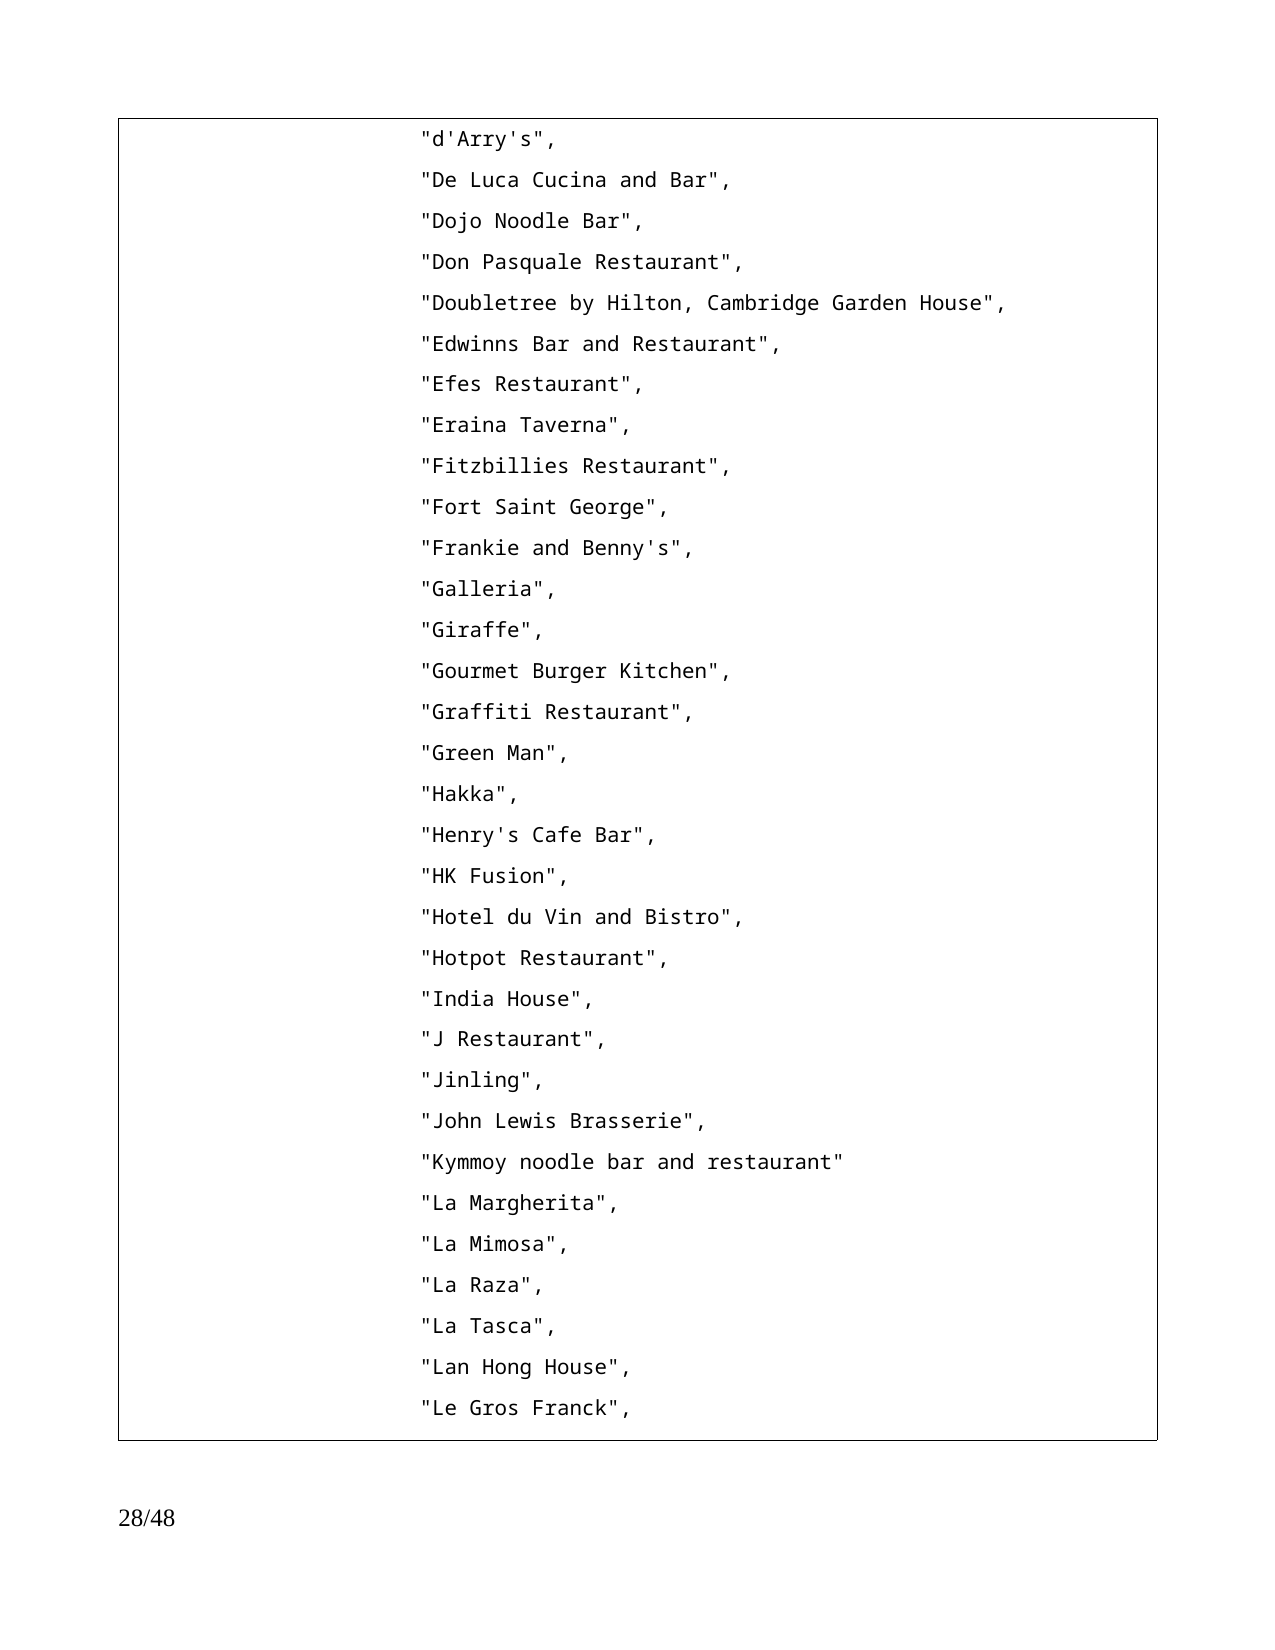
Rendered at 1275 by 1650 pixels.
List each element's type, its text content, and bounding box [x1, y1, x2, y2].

table_header "d'Arry's", "De Luca Cucina and Bar", "Dojo Noodle Bar", "Don Pasquale Restaurant", "Doubletree by Hilton, Cambridge Garden House", "Edwinns Bar and Restaurant", "Efes Restaurant", "Eraina Taverna", "Fitzbillies Restaurant", "Fort Saint George", "Frankie and Benny's", "Galleria", "Giraffe", "Gourmet Burger Kitchen", "Graffiti Restaurant", "Green Man", "Hakka", "Henry's Cafe Bar", "HK Fusion", "Hotel du Vin and Bistro", "Hotpot Restaurant", "India House", "J Restaurant", "Jinling", "John Lewis Brasserie", "Kymmoy noodle bar and restaurant" "La Margherita", "La Mimosa", "La Raza", "La Tasca", "Lan Hong House", "Le Gros Franck", [119, 119, 1157, 1440]
